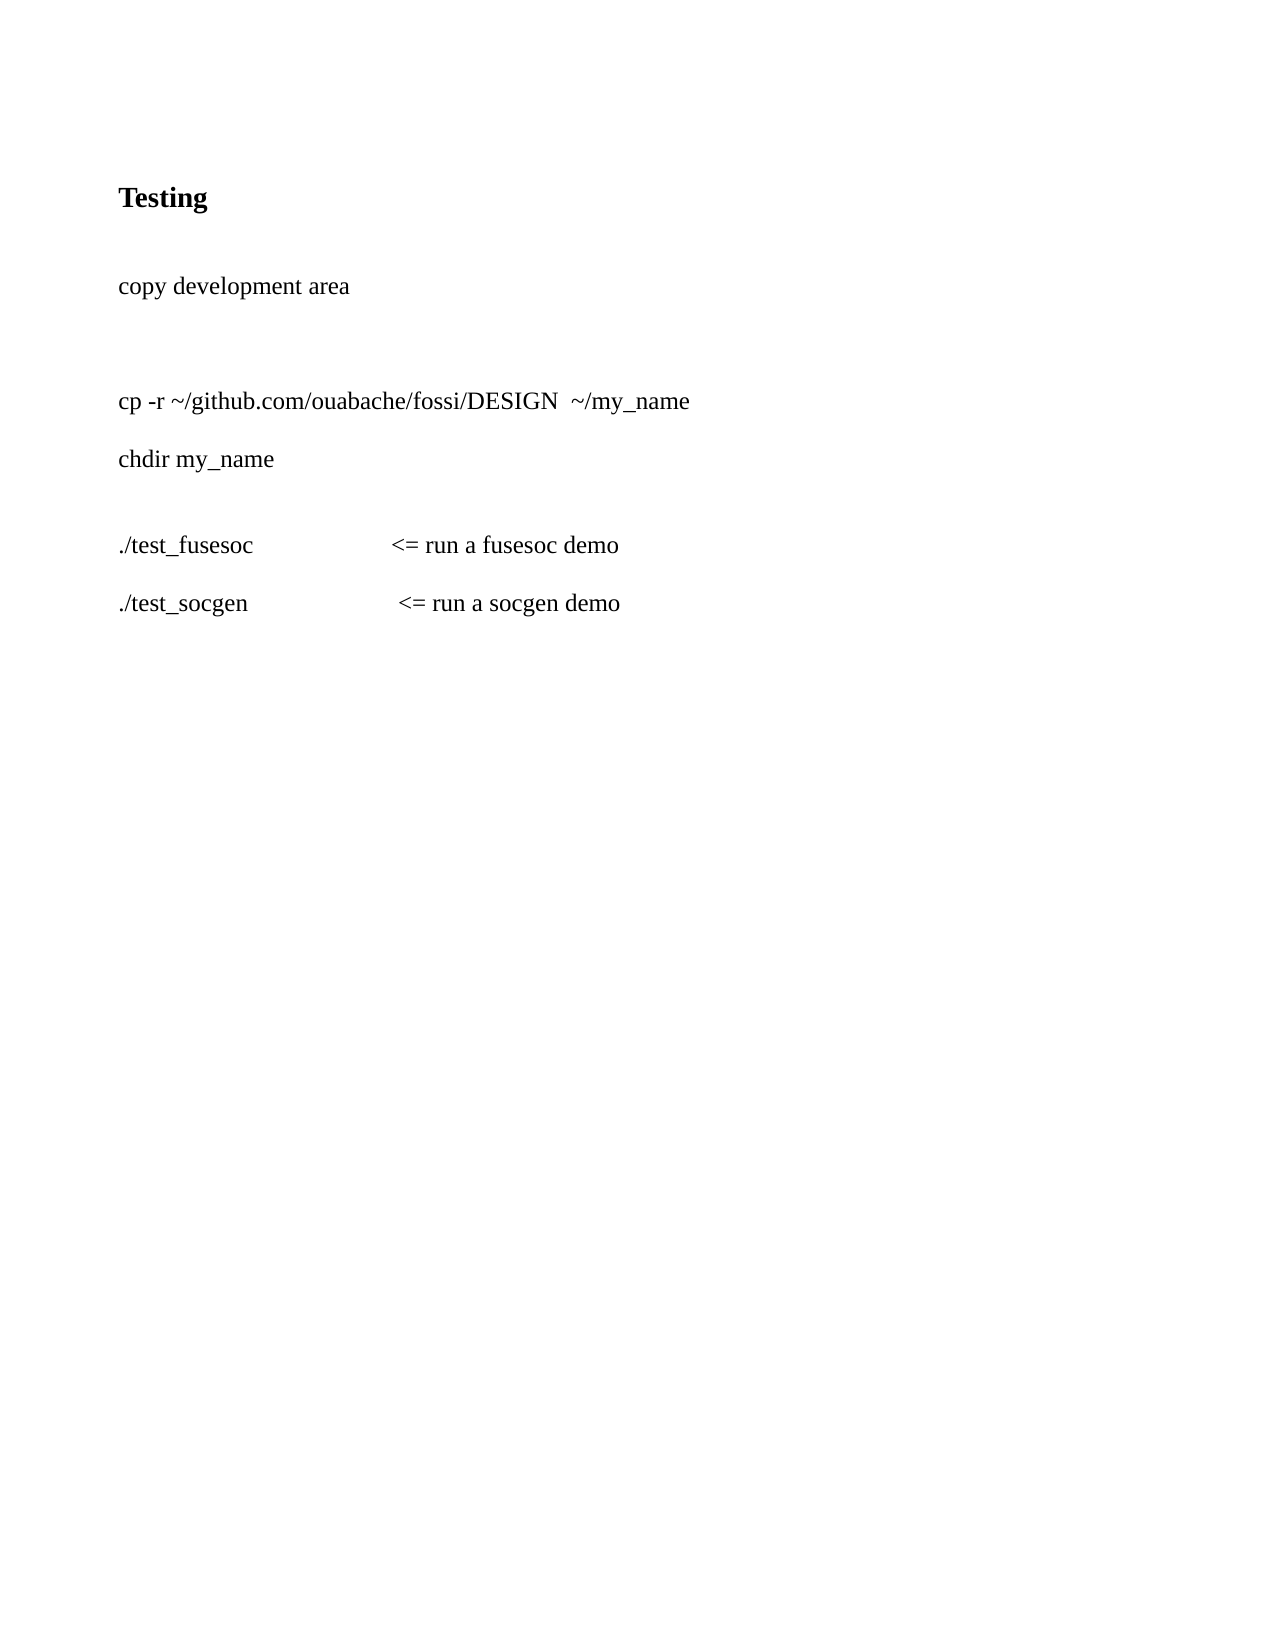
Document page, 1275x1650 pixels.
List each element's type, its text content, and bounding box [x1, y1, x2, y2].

text ./test_socgen <= run a socgen demo [118, 588, 1157, 616]
text chdir my_name [118, 444, 1157, 473]
text Testing [118, 180, 1157, 214]
text cp -r ~/github.com/ouabache/fossi/DESIGN ~/my_name [118, 386, 1157, 415]
text copy development area [118, 271, 1157, 300]
text ./test_fusesoc <= run a fusesoc demo [118, 530, 1157, 559]
